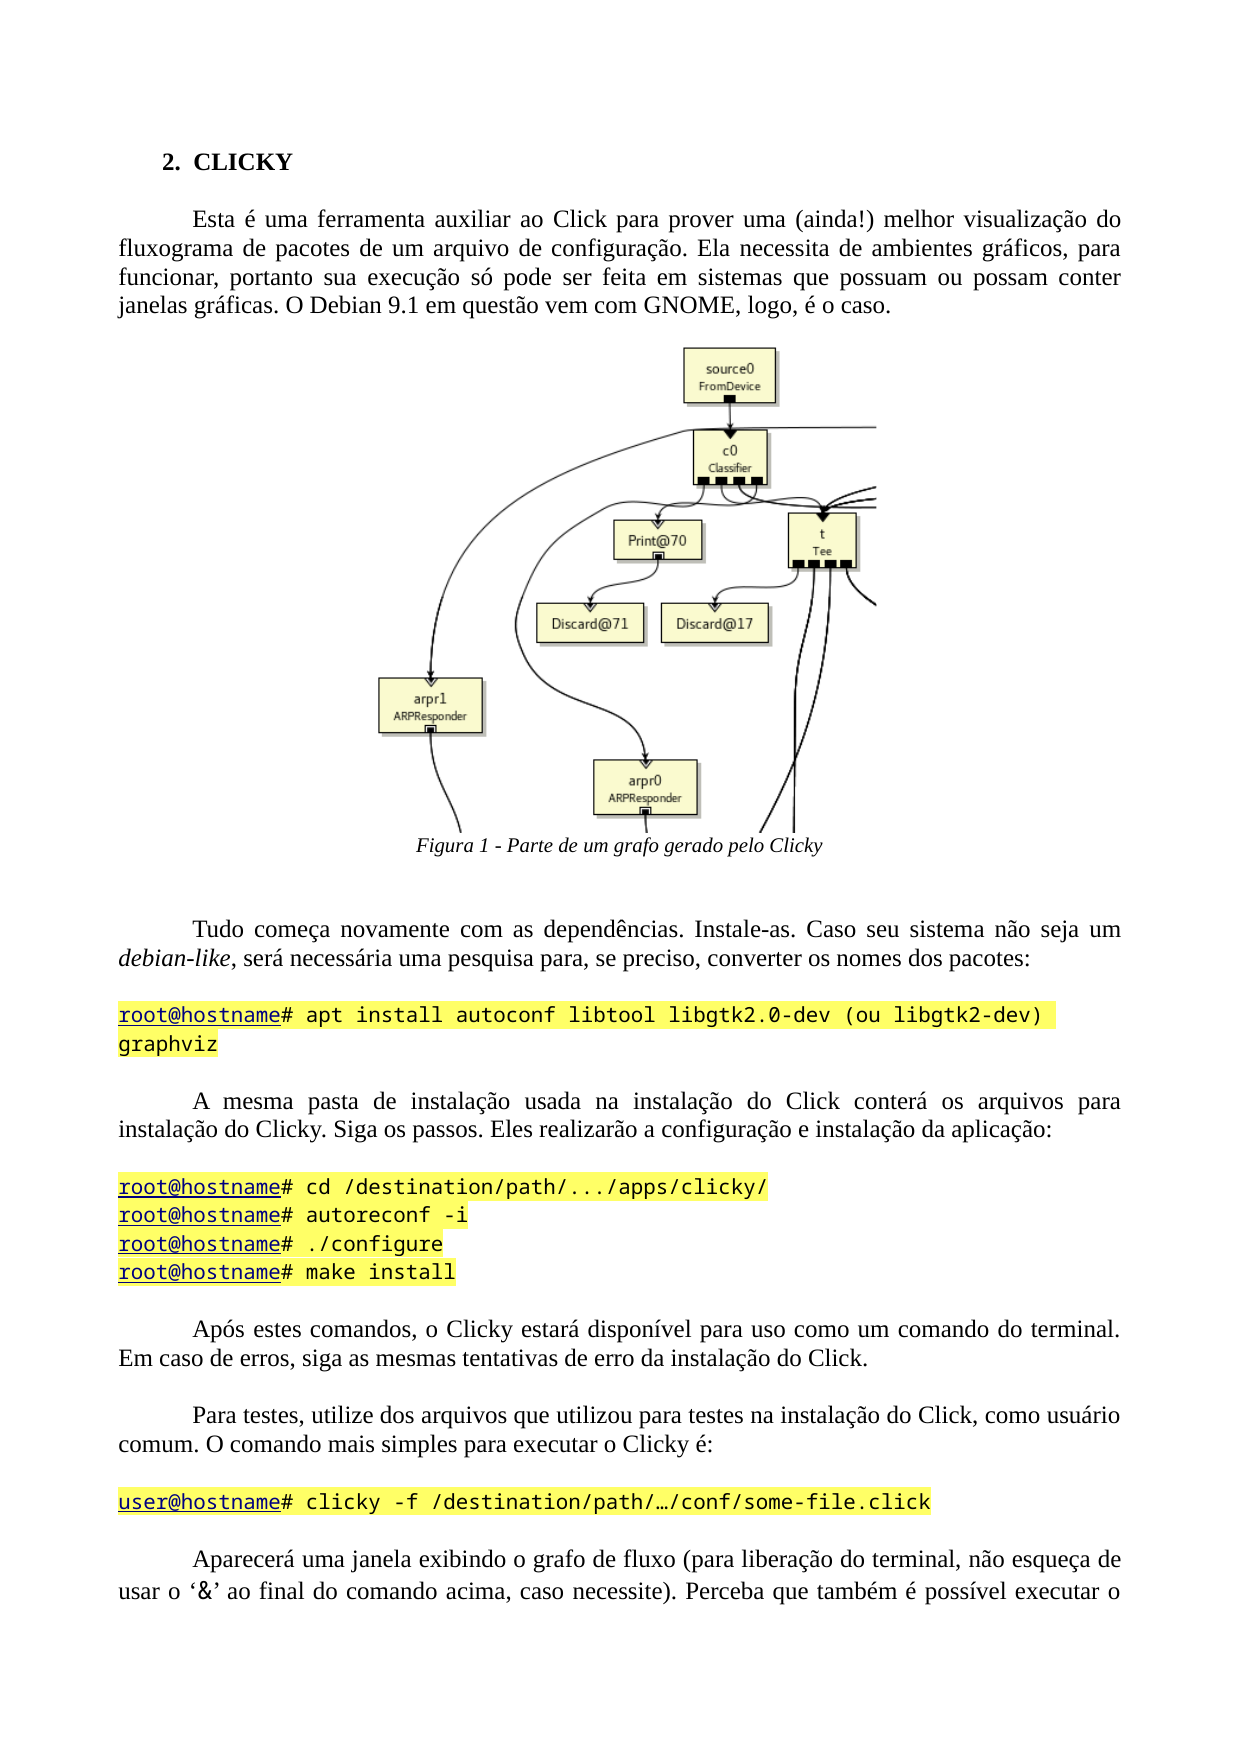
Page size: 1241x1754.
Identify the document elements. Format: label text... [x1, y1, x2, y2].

text Tudo começa novamente com as dependências. Instale-as. Caso seu sistema não seja um debian-like, será necessária uma pesquisa para, se preciso, converter os nomes dos pacotes: [118, 914, 1122, 972]
text Após estes comandos, o Clicky estará disponível para uso como um comando do terminal. Em caso de erros, siga as mesmas tentativas de erro da instalação do Click. [118, 1314, 1122, 1372]
text root@hostname# autoreconf -i [118, 1201, 1122, 1229]
text Para testes, utilize dos arquivos que utilizou para testes na instalação do Click, como usuário comum. O comando mais simples para executar o Clicky é: [118, 1401, 1122, 1458]
picture [363, 331, 877, 833]
text root@hostname# ./configure [118, 1229, 1122, 1257]
text root@hostname# cd /destination/path/.../apps/clicky/ [118, 1172, 1122, 1201]
text Esta é uma ferramenta auxiliar ao Click para prover uma (ainda!) melhor visualização do fluxograma de pacotes de um arquivo de configuração. Ela necessita de ambientes gráficos, para funcionar, portanto sua execução só pode ser feita em sistemas que possuam ou possam conter janelas gráficas. O Debian 9.1 em questão vem com GNOME, logo, é o caso. [118, 204, 1122, 319]
text root@hostname# make install [118, 1257, 1122, 1286]
text Aparecerá uma janela exibindo o grafo de fluxo (para liberação do terminal, não esqueça de usar o ‘&’ ao final do comando acima, caso necessite). Perceba que também é possível executar o [118, 1544, 1122, 1606]
text user@hostname# clicky -f /destination/path/…/conf/some-file.click [118, 1487, 1122, 1515]
list CLICKY [156, 147, 1122, 176]
text A mesma pasta de instalação usada na instalação do Click conterá os arquivos para instalação do Clicky. Siga os passos. Eles realizarão a configuração e instalação da aplicação: [118, 1086, 1122, 1143]
text Figura 1 - Parte de um grafo gerado pelo Clicky [364, 833, 876, 857]
text root@hostname# apt install autoconf libtool libgtk2.0-dev (ou libgtk2-dev) graphviz [118, 1001, 1122, 1057]
